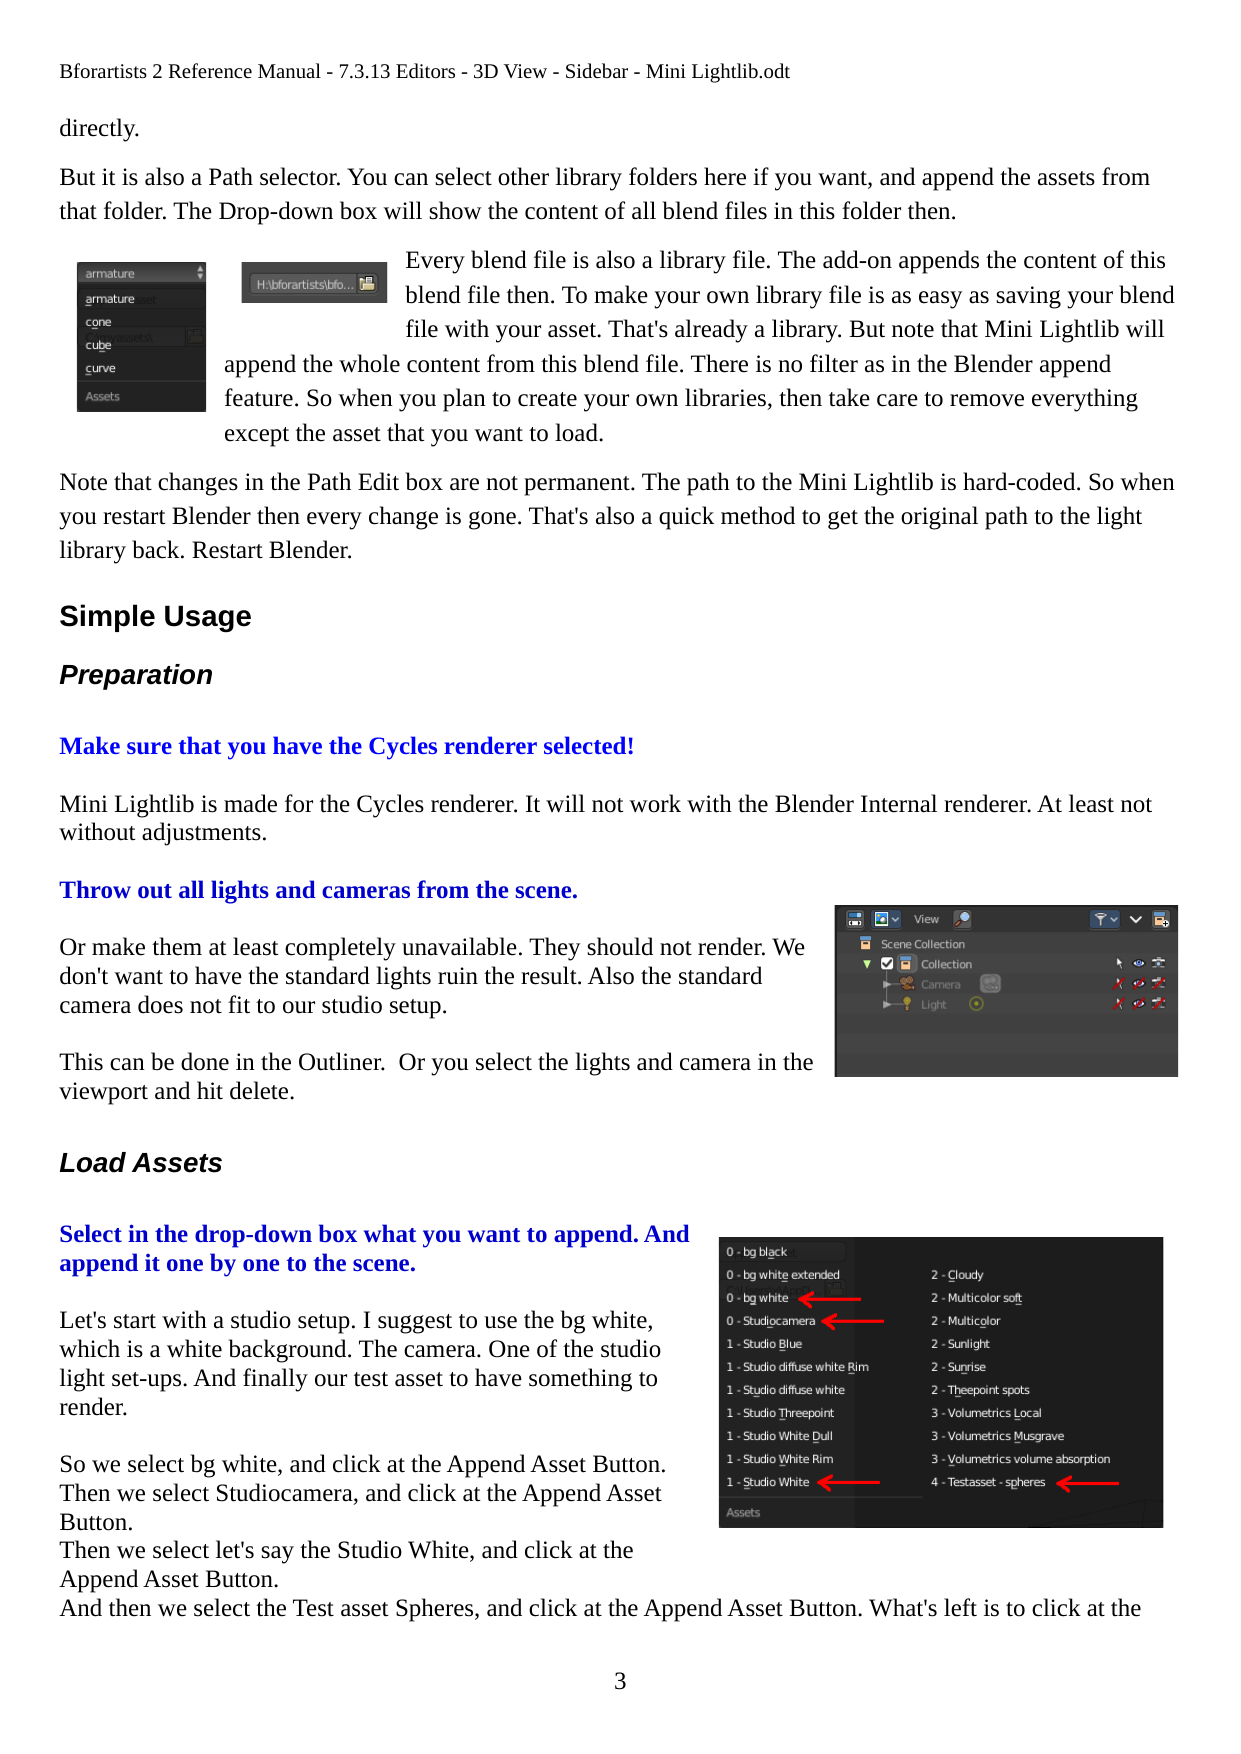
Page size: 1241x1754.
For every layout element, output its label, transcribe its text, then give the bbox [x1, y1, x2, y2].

text Then we select Studiocamera, and click at the Append Asset Button. [59, 1478, 1181, 1536]
subtitle Preparation [59, 658, 1181, 690]
text Throw out all lights and cameras from the scene. [59, 875, 1181, 904]
text Then we select let's say the Studio White, and click at the Append Asset Button. [59, 1536, 1181, 1593]
text But it is also a Path selector. You can select other library folders here if you want, and append the assets from that folder. The Drop-down box will show the content of all blend files in this folder then. [59, 162, 1181, 225]
picture [76, 262, 207, 412]
text Make sure that you have the Cycles renderer selected! [59, 731, 1181, 760]
text Every blend file is also a library file. The add-on appends the content of this blend file then. To make your own library file is as easy as saving your blend file with your asset. That's already a library. But note that Mini Lightlib will append the whole content from this blend file. There is no filter as in the Blender append feature. So when you plan to create your own libraries, then take care to remove everything except the asset that you want to load. [59, 245, 1181, 446]
text Mini Lightlib is made for the Cycles renderer. It will not work with the Blender Internal renderer. At least not without adjustments. [59, 789, 1181, 846]
text And then we select the Test asset Spheres, and click at the Append Asset Button. What's left is to click at the [59, 1593, 1181, 1622]
picture [718, 1237, 1164, 1528]
subtitle Load Assets [59, 1146, 1181, 1178]
picture [241, 262, 388, 303]
text This can be done in the Outliner. Or you select the lights and camera in the viewport and hit delete. [59, 1047, 1181, 1105]
subtitle Simple Usage [59, 599, 1181, 633]
text So we select bg white, and click at the Append Asset Button. [59, 1449, 718, 1478]
text directly. [59, 113, 1181, 141]
picture [834, 905, 1179, 1077]
text Select in the drop-down box what you want to append. And append it one by one to the scene. [59, 1219, 1181, 1277]
text Let's start with a studio setup. I suggest to use the bg white, which is a white background. The camera. One of the studio light set-ups. And finally our test asset to have something to render. [59, 1306, 718, 1421]
text Or make them at least completely unavailable. They should not render. We don't want to have the standard lights ruin the result. Also the standard camera does not fit to our studio setup. [59, 932, 834, 1019]
text Note that changes in the Path Edit box are not permanent. The path to the Mini Lightlib is hard-coded. So when you restart Blender then every change is gone. That's also a quick method to get the original path to the light library back. Restart Blender. [59, 467, 1181, 564]
